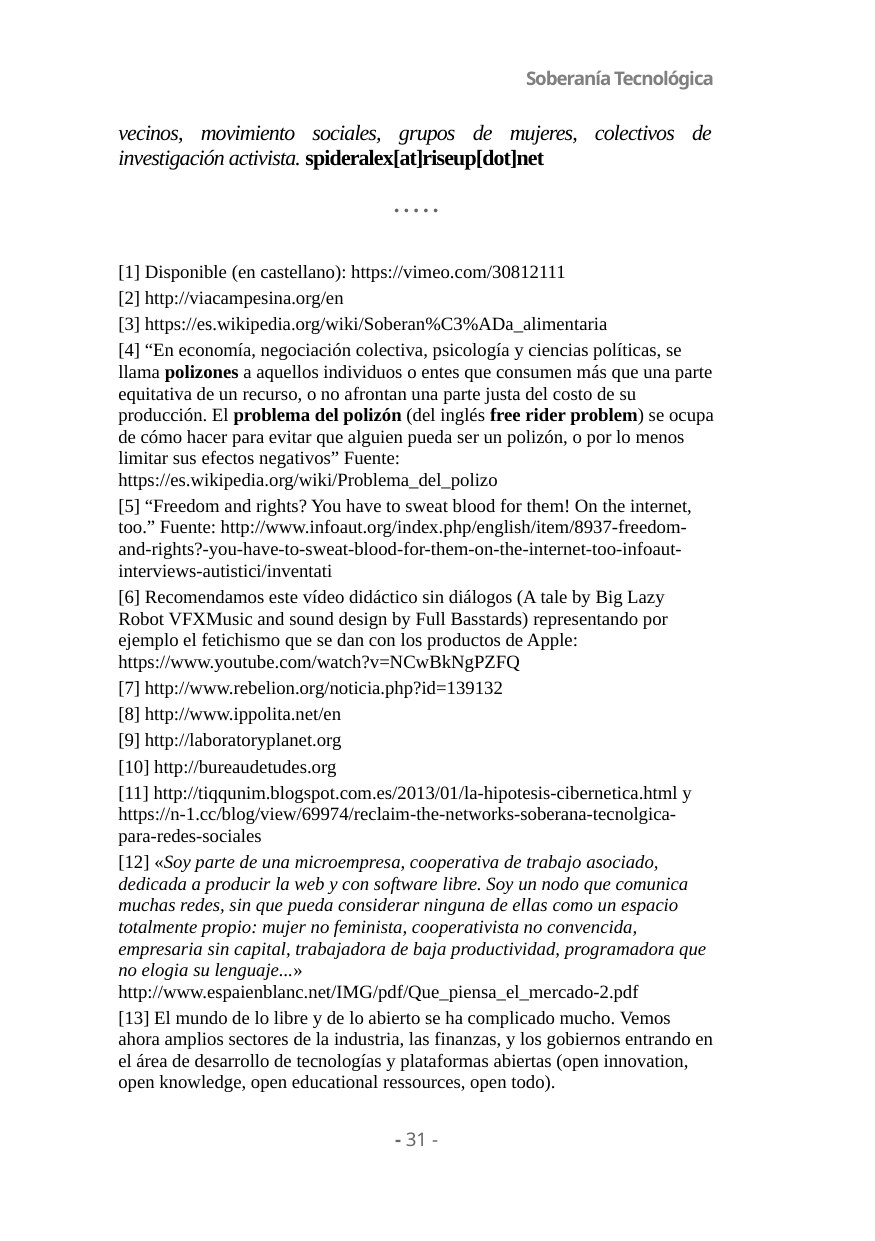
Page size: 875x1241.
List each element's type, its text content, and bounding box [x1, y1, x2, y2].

text [9] http://laboratoryplanet.org [118, 729, 714, 751]
text [10] http://bureaudetudes.org [118, 756, 714, 777]
text [2] http://viacampesina.org/en [118, 287, 714, 308]
text [5] “Freedom and rights? You have to sweat blood for them! On the internet, too.” Fuente: http://www.infoaut.org/index.php/english/item/8937-freedom-and-rights?-you-have-to-sweat-blood-for-them-on-the-internet-too-infoaut-interviews-autistici/inventati [118, 495, 714, 581]
text [11] http://tiqqunim.blogspot.com.es/2013/01/la-hipotesis-cibernetica.html y https://n-1.cc/blog/view/69974/reclaim-the-networks-soberana-tecnolgica-para-redes-sociales [118, 782, 714, 846]
text [12] «Soy parte de una microempresa, cooperativa de trabajo asociado, dedicada a producir la web y con software libre. Soy un nodo que comunica muchas redes, sin que pueda considerar ninguna de ellas como un espacio totalmente propio: mujer no feminista, cooperativista no convencida, empresaria sin capital, trabajadora de baja productividad, programadora que no elogia su lenguaje...» http://www.espaienblanc.net/IMG/pdf/Que_piensa_el_mercado-2.pdf [118, 851, 714, 1002]
text [8] http://www.ippolita.net/en [118, 703, 714, 724]
text [3] https://es.wikipedia.org/wiki/Soberan%C3%ADa_alimentaria [118, 313, 714, 334]
text . . . . . [118, 185, 714, 219]
text vecinos, movimiento sociales, grupos de mujeres, colectivos de investigación activista. spideralex[at]riseup[dot]net [118, 120, 714, 170]
text [13] El mundo de lo libre y de lo abierto se ha complicado mucho. Vemos ahora amplios sectores de la industria, las finanzas, y los gobiernos entrando en el área de desarrollo de tecnologías y plataformas abiertas (open innovation, open knowledge, open educational ressources, open todo). [118, 1007, 714, 1093]
text [4] “En economía, negociación colectiva, psicología y ciencias políticas, se llama polizones a aquellos individuos o entes que consumen más que una parte equitativa de un recurso, o no afrontan una parte justa del costo de su producción. El problema del polizón (del inglés free rider problem) se ocupa de cómo hacer para evitar que alguien pueda ser un polizón, o por lo menos limitar sus efectos negativos” Fuente: https://es.wikipedia.org/wiki/Problema_del_polizo [118, 339, 714, 490]
text [1] Disponible (en castellano): https://vimeo.com/30812111 [118, 261, 714, 282]
text [6] Recomendamos este vídeo didáctico sin diálogos (A tale by Big Lazy Robot VFXMusic and sound design by Full Basstards) representando por ejemplo el fetichismo que se dan con los productos de Apple: https://www.youtube.com/watch?v=NCwBkNgPZFQ [118, 586, 714, 672]
text [7] http://www.rebelion.org/noticia.php?id=139132 [118, 677, 714, 698]
